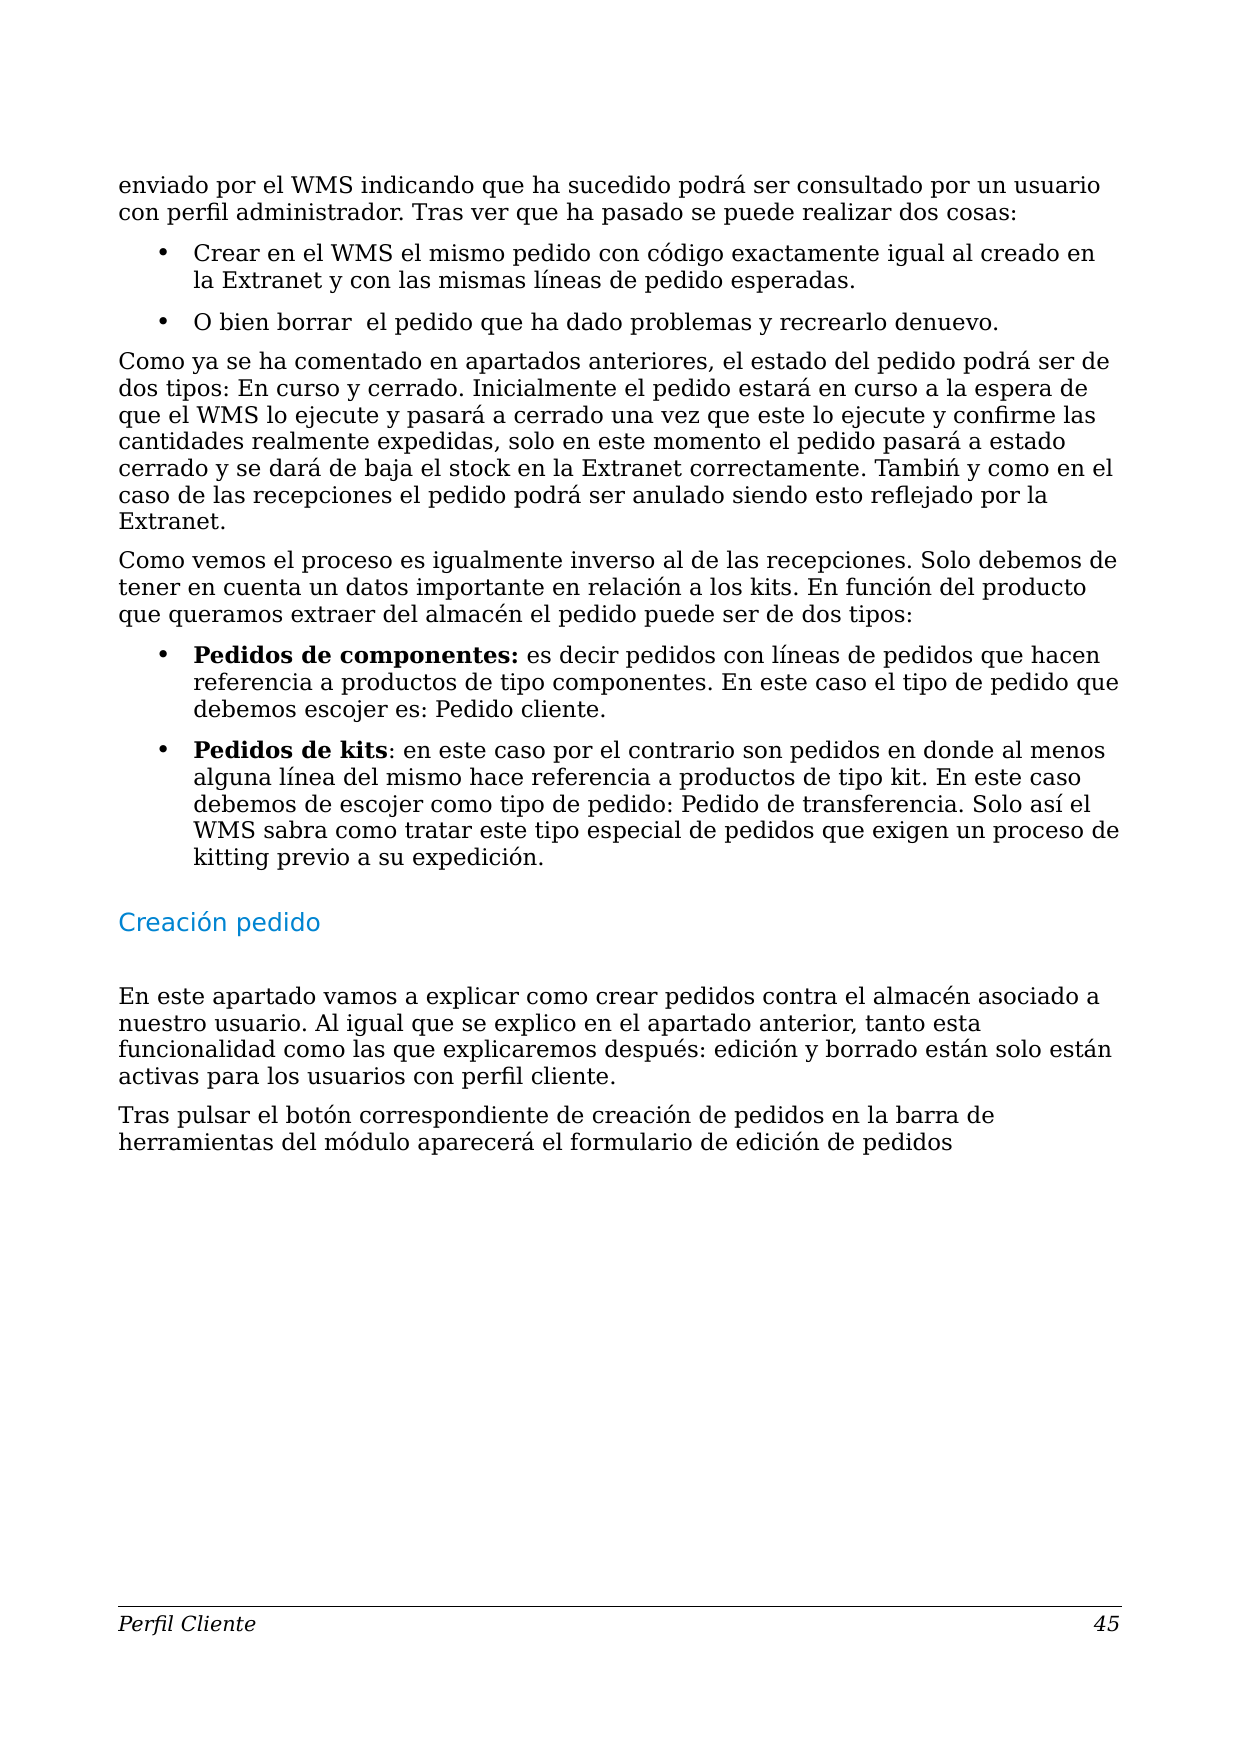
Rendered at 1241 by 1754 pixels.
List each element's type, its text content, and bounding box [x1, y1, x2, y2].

text Como ya se ha comentado en apartados anteriores, el estado del pedido podrá ser de dos tipos: En curso y cerrado. Inicialmente el pedido estará en curso a la espera de que el WMS lo ejecute y pasará a cerrado una vez que este lo ejecute y confirme las cantidades realmente expedidas, solo en este momento el pedido pasará a estado cerrado y se dará de baja el stock en la Extranet correctamente. Tambiń y como en el caso de las recepciones el pedido podrá ser anulado siendo esto reflejado por la Extranet. [118, 348, 1122, 535]
subtitle Creación pedido [118, 908, 1122, 938]
list Pedidos de componentes: es decir pedidos con líneas de pedidos que hacen referencia a productos de tipo componentes. En este caso el tipo de pedido que debemos escojer es: Pedido cliente. [156, 640, 1122, 723]
text Tras pulsar el botón correspondiente de creación de pedidos en la barra de herramientas del módulo aparecerá el formulario de edición de pedidos [118, 1102, 1122, 1156]
text Como vemos el proceso es igualmente inverso al de las recepciones. Solo debemos de tener en cuenta un datos importante en relación a los kits. En función del producto que queramos extraer del almacén el pedido puede ser de dos tipos: [118, 548, 1122, 628]
list O bien borrar el pedido que ha dado problemas y recrearlo denuevo. [156, 307, 1122, 336]
text En este apartado vamos a explicar como crear pedidos contra el almacén asociado a nuestro usuario. Al igual que se explico en el apartado anterior, tanto esta funcionalidad como las que explicaremos después: edición y borrado están solo están activas para los usuarios con perfil cliente. [118, 983, 1122, 1090]
list Crear en el WMS el mismo pedido con código exactamente igual al creado en la Extranet y con las mismas líneas de pedido esperadas. [156, 238, 1122, 294]
text enviado por el WMS indicando que ha sucedido podrá ser consultado por un usuario con perfil administrador. Tras ver que ha pasado se puede realizar dos cosas: [118, 173, 1122, 226]
list Pedidos de kits: en este caso por el contrario son pedidos en donde al menos alguna línea del mismo hace referencia a productos de tipo kit. En este caso debemos de escojer como tipo de pedido: Pedido de transferencia. Solo así el WMS sabra como tratar este tipo especial de pedidos que exigen un proceso de kitting previo a su expedición. [156, 735, 1122, 871]
